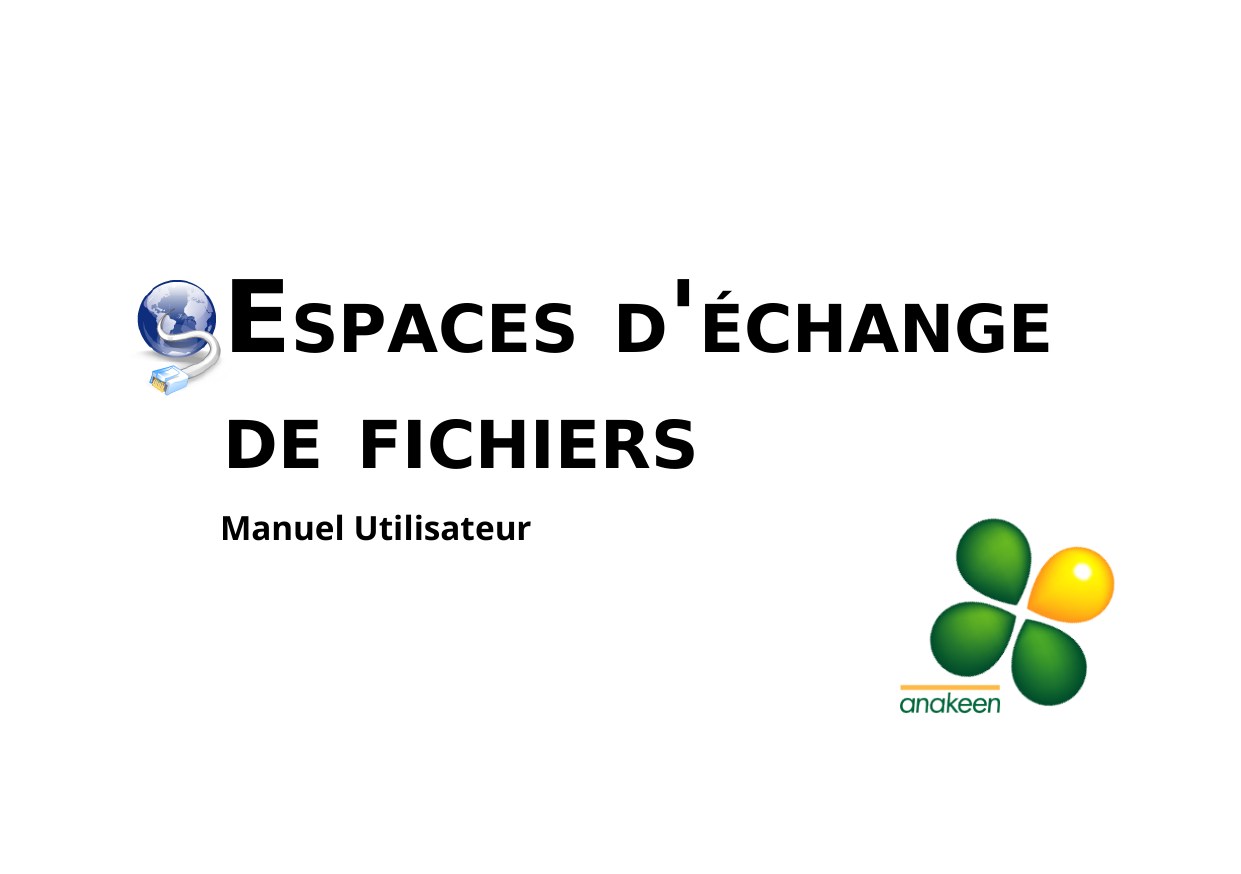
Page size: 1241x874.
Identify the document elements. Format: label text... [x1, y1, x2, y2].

picture [118, 279, 239, 399]
picture [900, 501, 1153, 721]
subtitle Espaces d'échange de fichiers [223, 259, 1122, 492]
text Manuel Utilisateur [220, 504, 900, 549]
